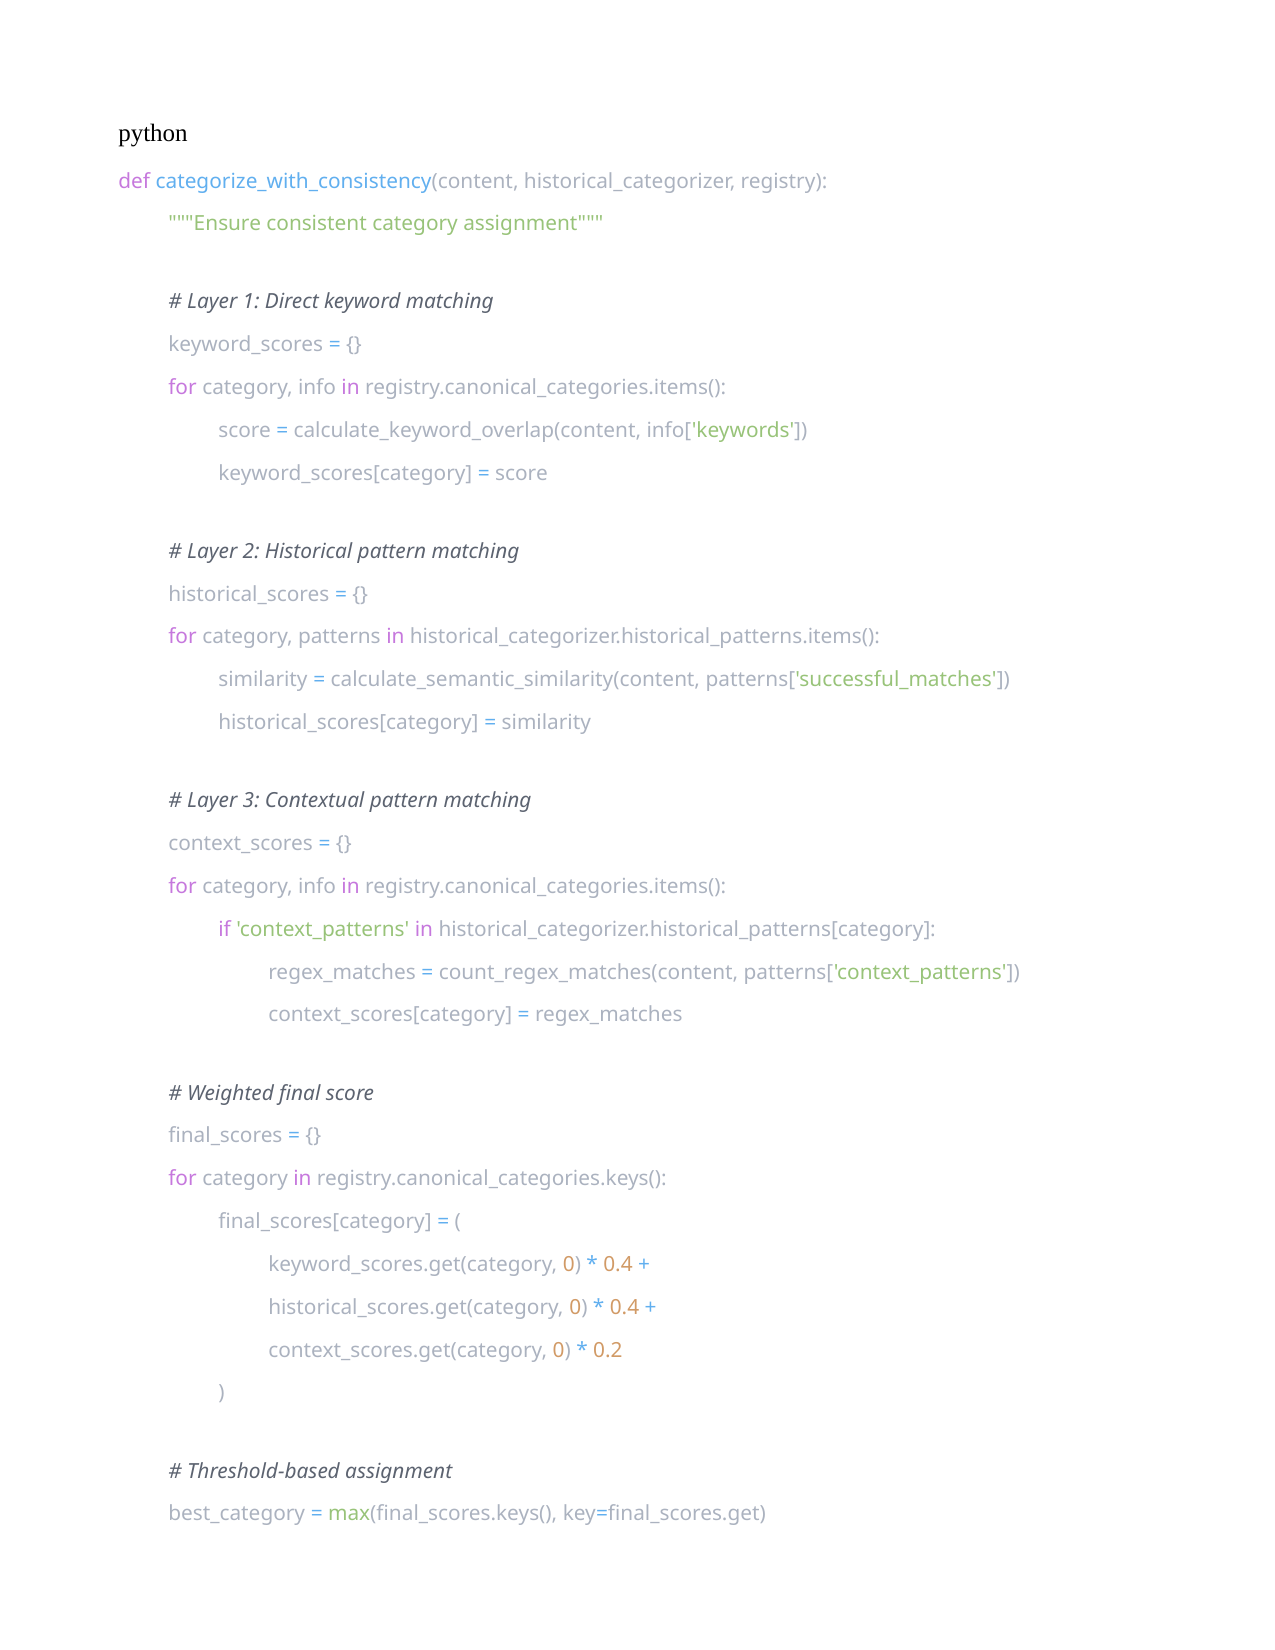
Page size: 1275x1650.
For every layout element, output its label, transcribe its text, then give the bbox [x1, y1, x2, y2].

text best_category = max(final_scores.keys(), key=final_scores.get) [118, 1498, 1157, 1527]
text historical_scores = {} [118, 579, 1157, 607]
text for category, info in registry.canonical_categories.items(): [118, 871, 1157, 900]
text ) [118, 1377, 1157, 1406]
text for category, patterns in historical_categorizer.historical_patterns.items(): [118, 622, 1157, 650]
text if 'context_patterns' in historical_categorizer.historical_patterns[category]: [118, 914, 1157, 942]
text score = calculate_keyword_overlap(content, info['keywords']) [118, 415, 1157, 443]
text context_scores.get(category, 0) * 0.2 [118, 1335, 1157, 1363]
text for category in registry.canonical_categories.keys(): [118, 1163, 1157, 1192]
text similarity = calculate_semantic_similarity(content, patterns['successful_matches']) [118, 664, 1157, 693]
text keyword_scores = {} [118, 329, 1157, 358]
text regex_matches = count_regex_matches(content, patterns['context_patterns']) [118, 957, 1157, 985]
text historical_scores[category] = similarity [118, 707, 1157, 736]
text # Layer 2: Historical pattern matching [118, 536, 1157, 564]
text python [118, 118, 1157, 147]
text context_scores[category] = regex_matches [118, 999, 1157, 1028]
text def categorize_with_consistency(content, historical_categorizer, registry): [118, 166, 1157, 194]
text """Ensure consistent category assignment""" [118, 208, 1157, 237]
text final_scores = {} [118, 1121, 1157, 1149]
text historical_scores.get(category, 0) * 0.4 + [118, 1292, 1157, 1320]
text keyword_scores[category] = score [118, 458, 1157, 486]
text # Layer 3: Contextual pattern matching [118, 786, 1157, 814]
text # Weighted final score [118, 1078, 1157, 1106]
text keyword_scores.get(category, 0) * 0.4 + [118, 1249, 1157, 1278]
text context_scores = {} [118, 828, 1157, 857]
text for category, info in registry.canonical_categories.items(): [118, 372, 1157, 401]
text # Threshold-based assignment [118, 1456, 1157, 1484]
text # Layer 1: Direct keyword matching [118, 287, 1157, 315]
text final_scores[category] = ( [118, 1206, 1157, 1235]
